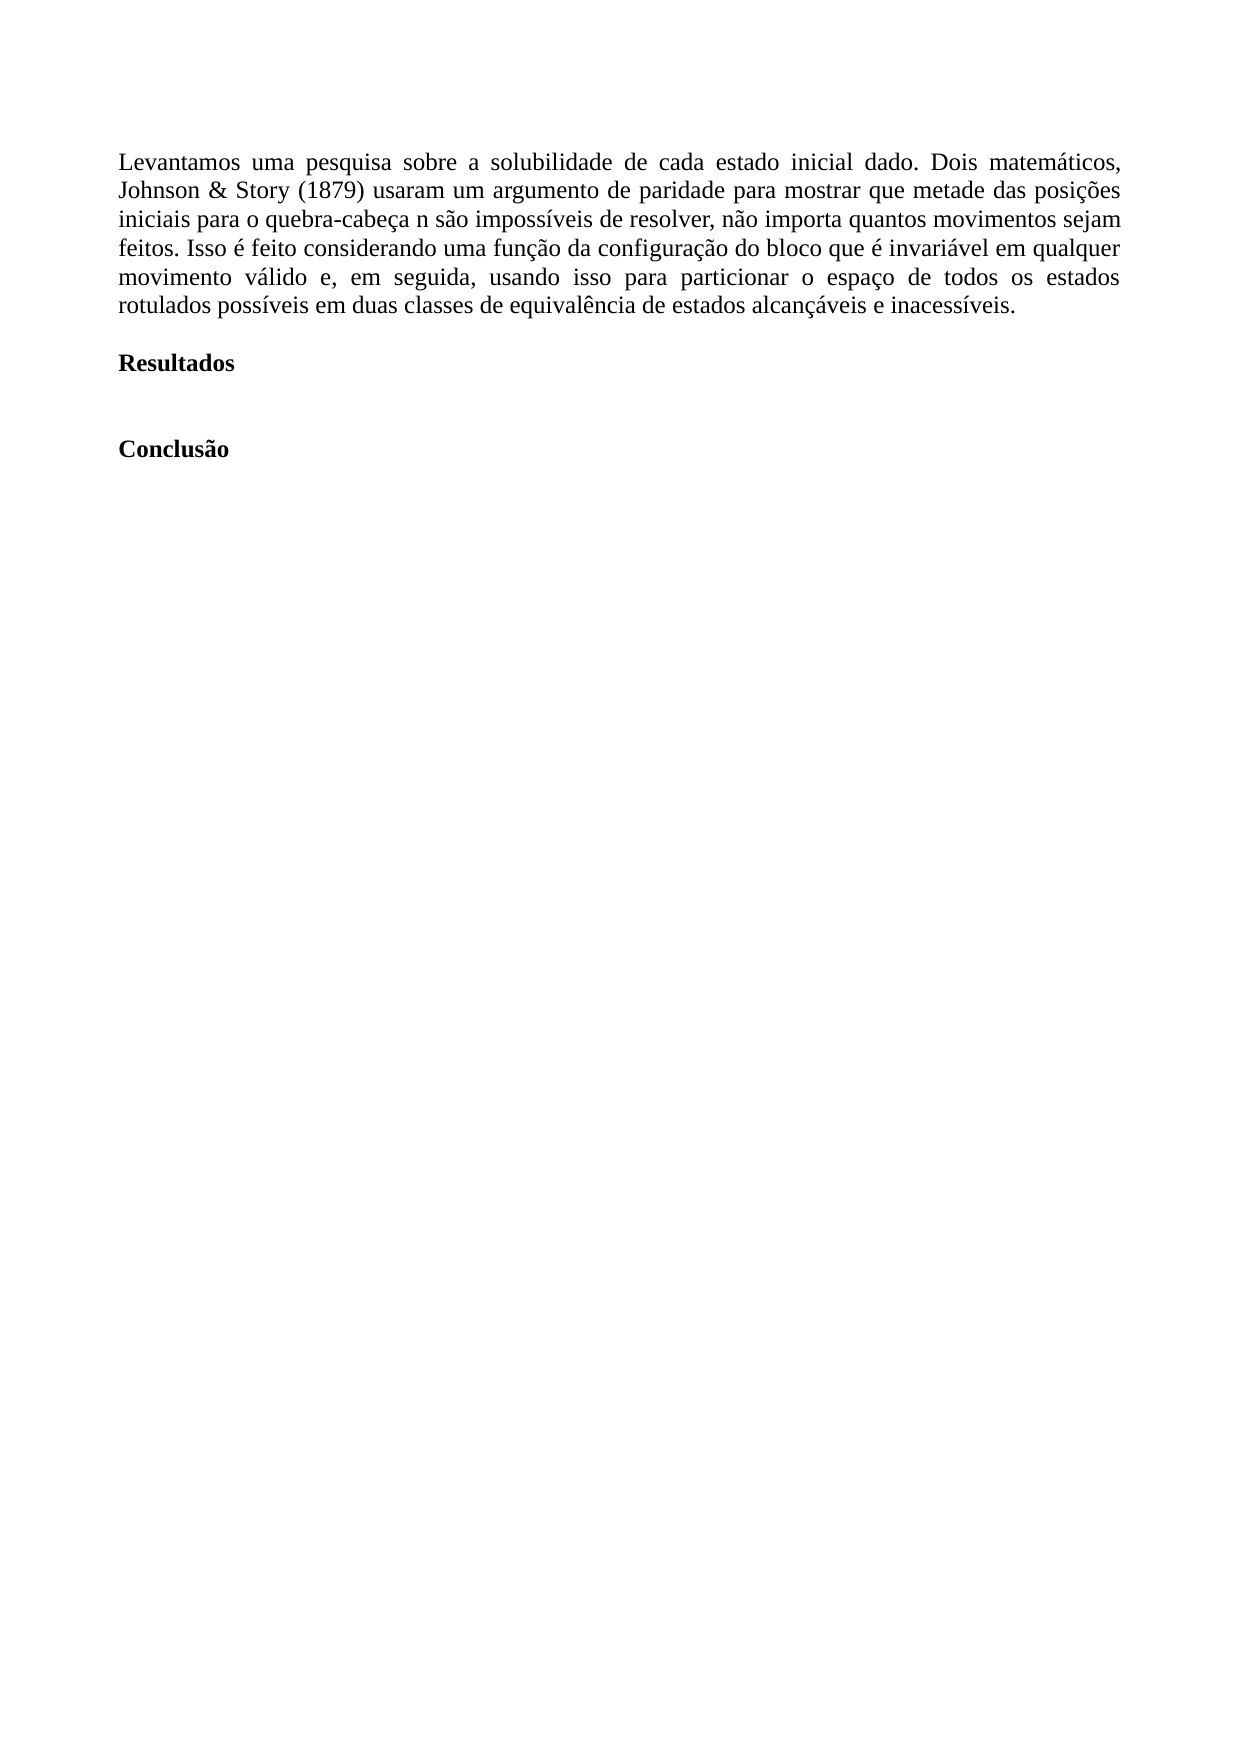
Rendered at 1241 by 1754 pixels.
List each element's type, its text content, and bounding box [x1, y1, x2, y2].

text Resultados [118, 348, 1122, 377]
text Levantamos uma pesquisa sobre a solubilidade de cada estado inicial dado. Dois matemáticos, Johnson & Story (1879) usaram um argumento de paridade para mostrar que metade das posições iniciais para o quebra-cabeça n são impossíveis de resolver, não importa quantos movimentos sejam feitos. Isso é feito considerando uma função da configuração do bloco que é invariável em qualquer movimento válido e, em seguida, usando isso para particionar o espaço de todos os estados rotulados possíveis em duas classes de equivalência de estados alcançáveis e inacessíveis. [118, 147, 1122, 319]
text Conclusão [118, 434, 1122, 463]
